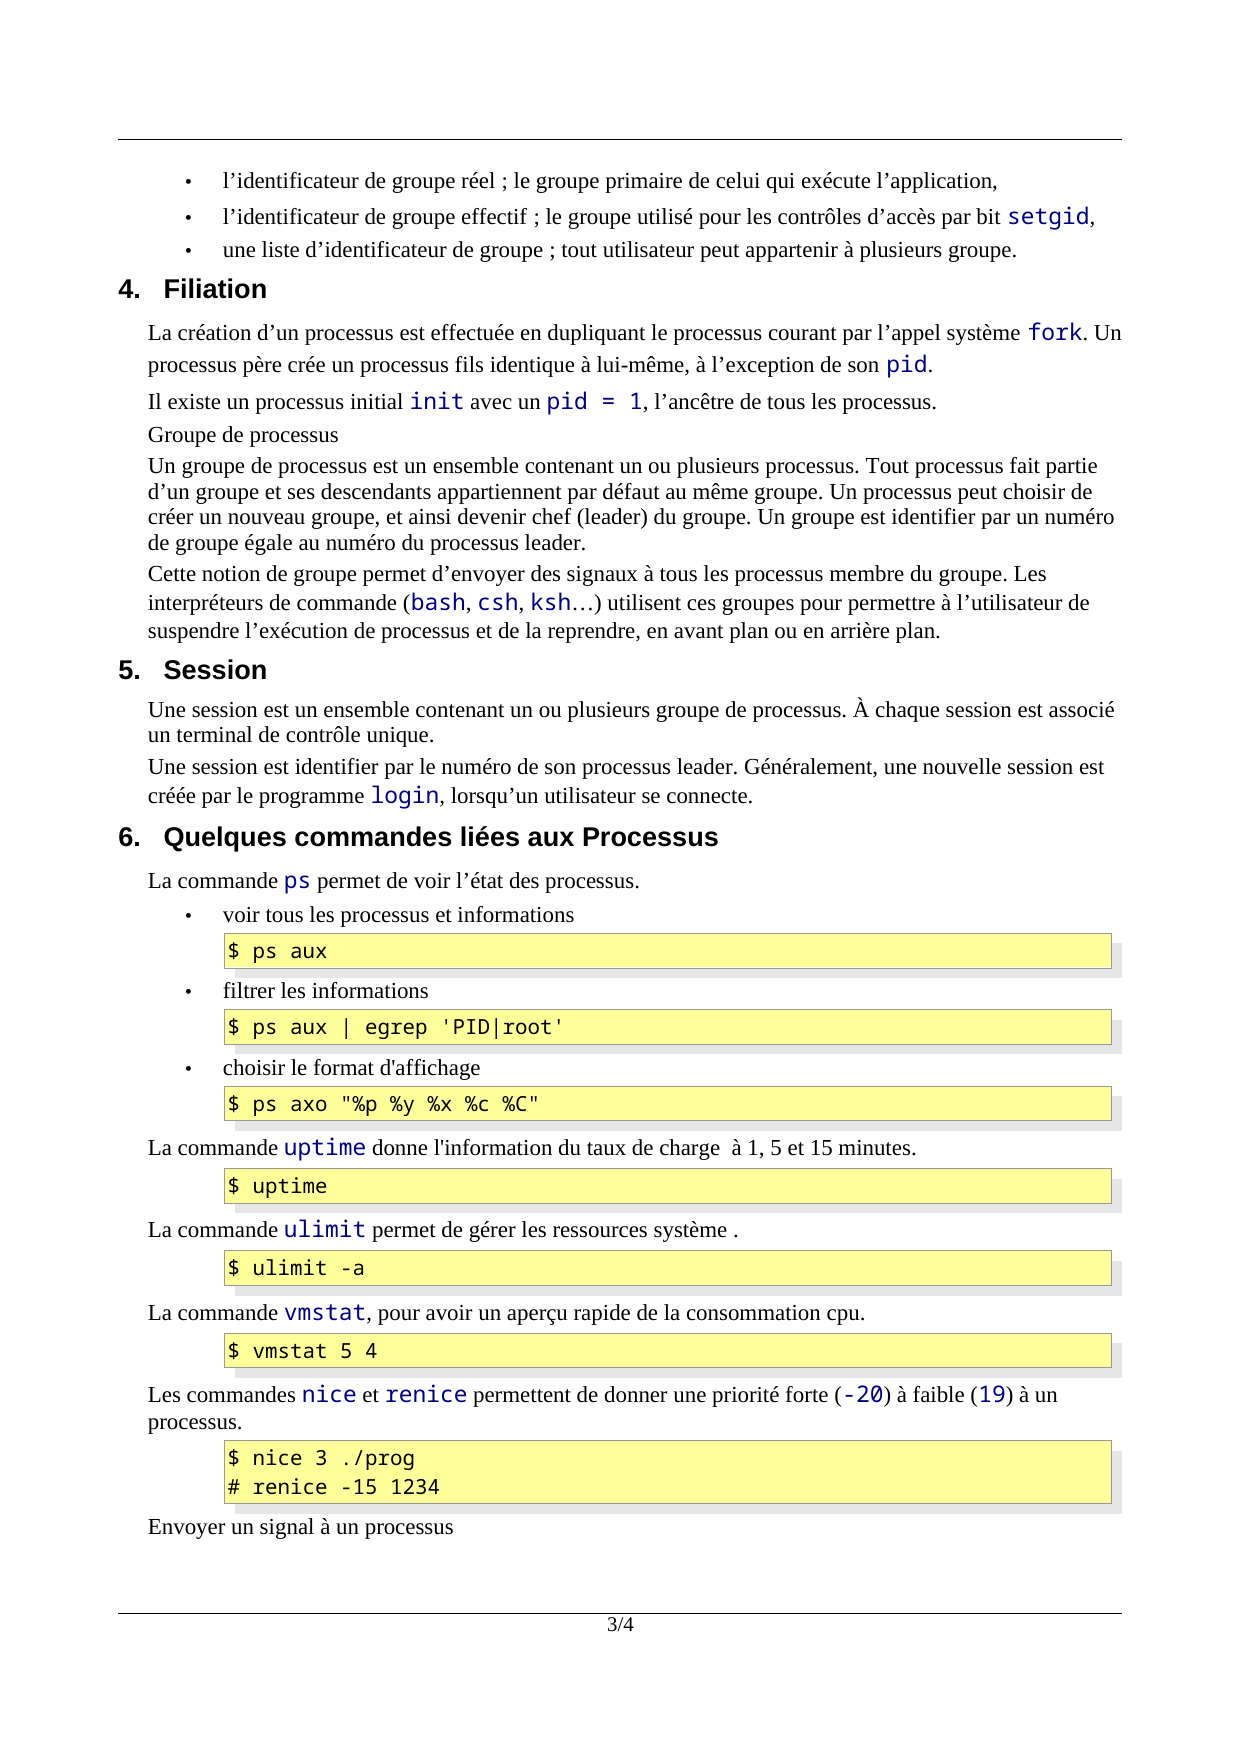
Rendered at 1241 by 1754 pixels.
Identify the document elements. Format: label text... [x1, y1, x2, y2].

text La commande ulimit permet de gérer les ressources système . [148, 1213, 1122, 1244]
text La création d’un processus est effectuée en dupliquant le processus courant par l’appel système fork. Un processus père crée un processus fils identique à lui-même, à l’exception de son pid. [148, 316, 1122, 379]
text Un groupe de processus est un ensemble contenant un ou plusieurs processus. Tout processus fait partie d’un groupe et ses descendants appartiennent par défaut au même groupe. Un processus peut choisir de créer un nouveau groupe, et ainsi devenir chef (leader) du groupe. Un groupe est identifier par un numéro de groupe égale au numéro du processus leader. [148, 453, 1122, 555]
text Cette notion de groupe permet d’envoyer des signaux à tous les processus membre du groupe. Les interpréteurs de commande (bash, csh, ksh…) utilisent ces groupes pour permettre à l’utilisateur de suspendre l’exécution de processus et de la reprendre, en avant plan ou en arrière plan. [148, 561, 1122, 643]
subtitle Quelques commandes liées aux Processus [118, 822, 1122, 853]
text $ vmstat 5 4 [225, 1334, 1111, 1367]
list voir tous les processus et informations [185, 902, 1122, 927]
text Il existe un processus initial init avec un pid = 1, l’ancêtre de tous les processus. [148, 385, 1122, 416]
subtitle Filiation [118, 274, 1122, 304]
subtitle Session [118, 655, 1122, 685]
list une liste d’identificateur de groupe ; tout utilisateur peut appartenir à plusieurs groupe. [185, 237, 1122, 262]
text Une session est identifier par le numéro de son processus leader. Généralement, une nouvelle session est créée par le programme login, lorsqu’un utilisateur se connecte. [148, 754, 1122, 810]
text $ ps aux | egrep 'PID|root' [225, 1010, 1111, 1044]
list l’identificateur de groupe effectif ; le groupe utilisé pour les contrôles d’accès par bit setgid, [185, 200, 1122, 231]
text La commande uptime donne l'information du taux de charge à 1, 5 et 15 minutes. [148, 1131, 1122, 1162]
text Groupe de processus [148, 422, 1122, 447]
text $ ps axo "%p %y %x %c %C" [225, 1087, 1111, 1120]
text # renice -15 1234 [225, 1469, 1111, 1503]
text Envoyer un signal à un processus [148, 1514, 1122, 1539]
text $ ps aux [225, 934, 1111, 967]
list filtrer les informations [185, 978, 1122, 1003]
text $ nice 3 ./prog [225, 1441, 1111, 1469]
list l’identificateur de groupe réel ; le groupe primaire de celui qui exécute l’application, [185, 168, 1122, 194]
text Une session est un ensemble contenant un ou plusieurs groupe de processus. À chaque session est associé un terminal de contrôle unique. [148, 697, 1122, 748]
text Les commandes nice et renice permettent de donner une priorité forte (-20) à faible (19) à un processus. [148, 1378, 1122, 1434]
text $ ulimit -a [225, 1251, 1111, 1285]
list choisir le format d'affichage [185, 1054, 1122, 1080]
text La commande ps permet de voir l’état des processus. [148, 864, 1122, 896]
text La commande vmstat, pour avoir un aperçu rapide de la consommation cpu. [148, 1296, 1122, 1327]
text $ uptime [225, 1169, 1111, 1203]
